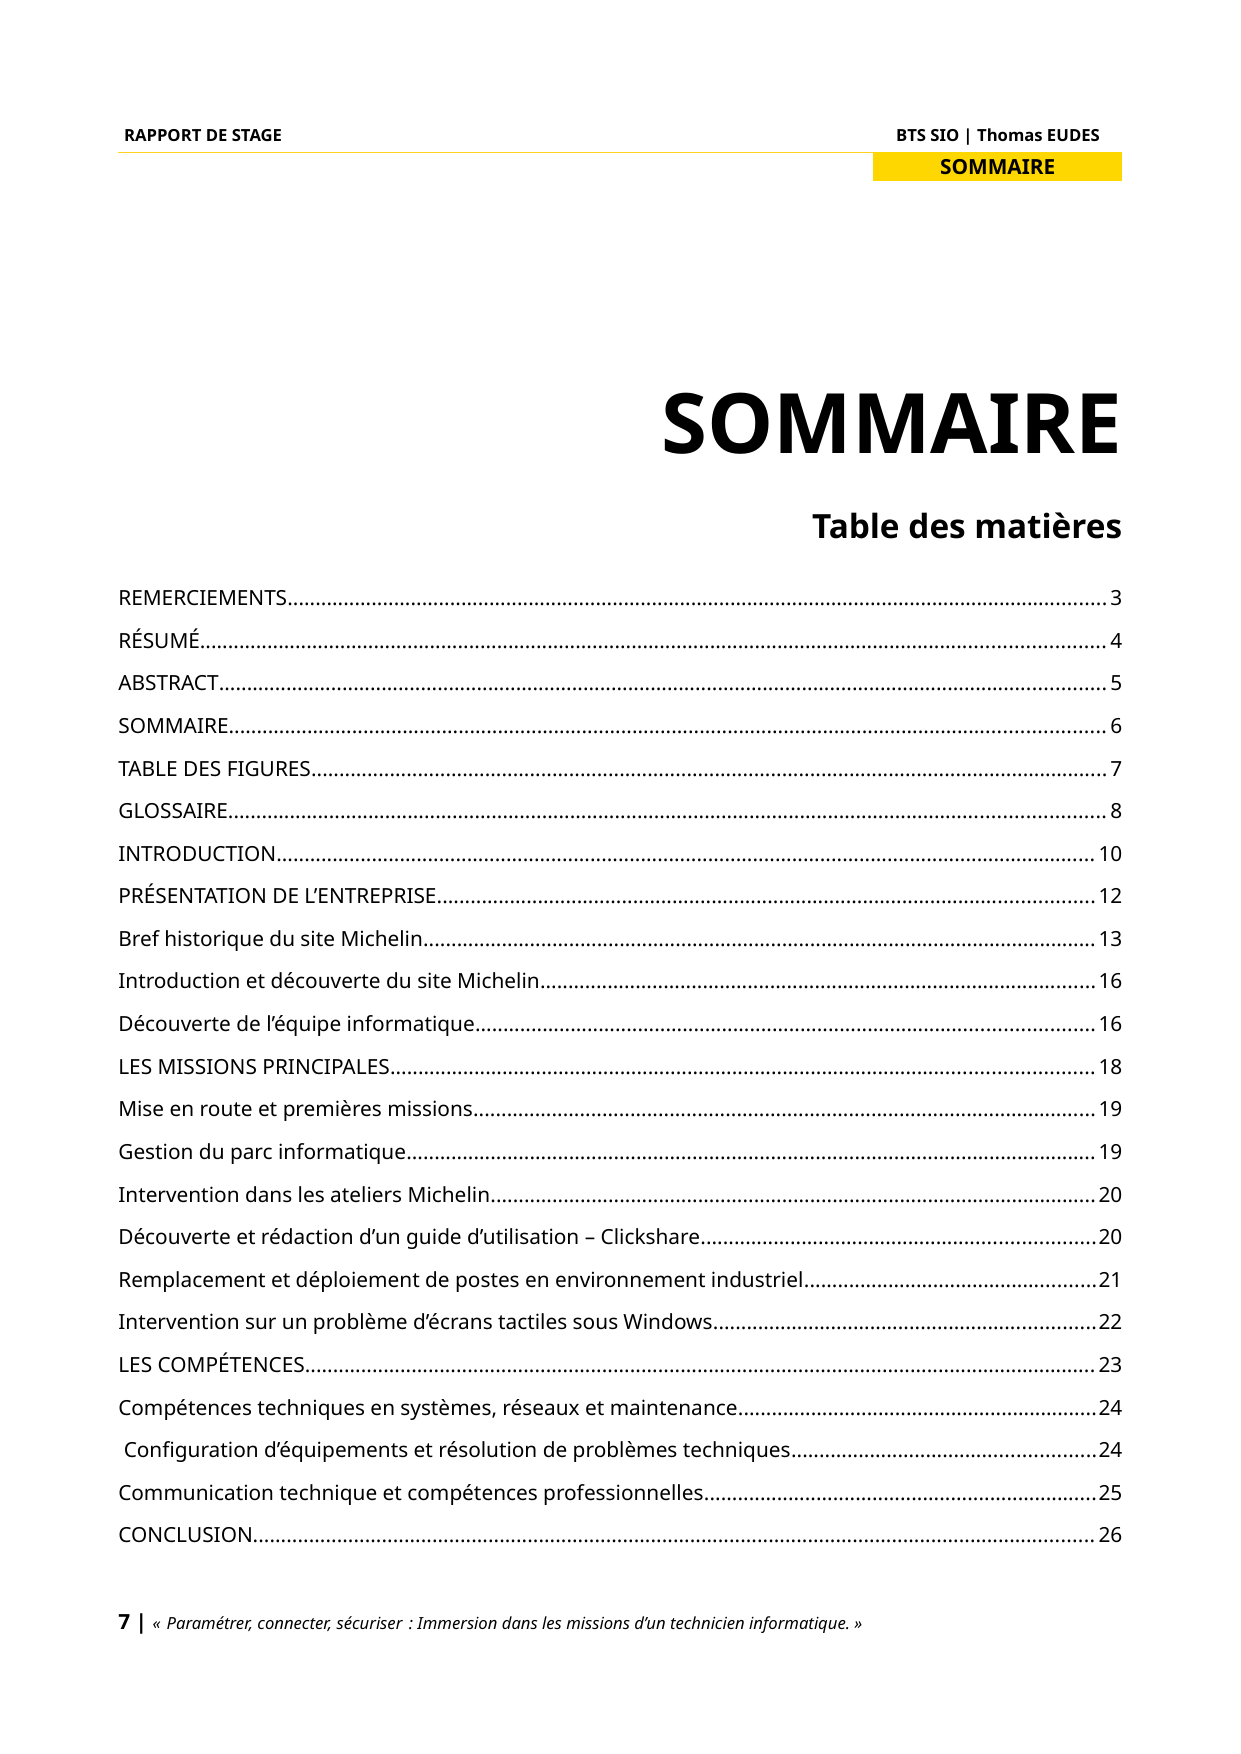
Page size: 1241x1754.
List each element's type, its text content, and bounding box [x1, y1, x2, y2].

text RÉSUMÉ 4 [118, 626, 1122, 654]
text ABSTRACT 5 [118, 668, 1122, 697]
text INTRODUCTION 10 [118, 839, 1122, 867]
text Bref historique du site Michelin 13 [118, 924, 1122, 952]
text Compétences techniques en systèmes, réseaux et maintenance 24 [118, 1393, 1122, 1421]
text Communication technique et compétences professionnelles 25 [118, 1478, 1122, 1506]
text Intervention sur un problème d’écrans tactiles sous Windows 22 [118, 1307, 1122, 1336]
text TABLE DES FIGURES 7 [118, 754, 1122, 782]
subtitle SOMMAIRE [118, 364, 1122, 478]
text LES MISSIONS PRINCIPALES 18 [118, 1052, 1122, 1080]
text Configuration d’équipements et résolution de problèmes techniques 24 [118, 1435, 1122, 1464]
text Remplacement et déploiement de postes en environnement industriel 21 [118, 1265, 1122, 1293]
text LES COMPÉTENCES 23 [118, 1350, 1122, 1378]
text PRÉSENTATION DE L’ENTREPRISE 12 [118, 881, 1122, 910]
text Découverte et rédaction d’un guide d’utilisation – Clickshare 20 [118, 1222, 1122, 1251]
text Mise en route et premières missions 19 [118, 1094, 1122, 1123]
text Introduction et découverte du site Michelin 16 [118, 967, 1122, 995]
subtitle Table des matières [118, 503, 1122, 548]
text Gestion du parc informatique 19 [118, 1137, 1122, 1166]
text Découverte de l’équipe informatique 16 [118, 1009, 1122, 1038]
text CONCLUSION 26 [118, 1521, 1122, 1549]
text Intervention dans les ateliers Michelin 20 [118, 1180, 1122, 1208]
text GLOSSAIRE 8 [118, 796, 1122, 825]
text REMERCIEMENTS 3 [118, 583, 1122, 612]
text SOMMAIRE 6 [118, 711, 1122, 739]
